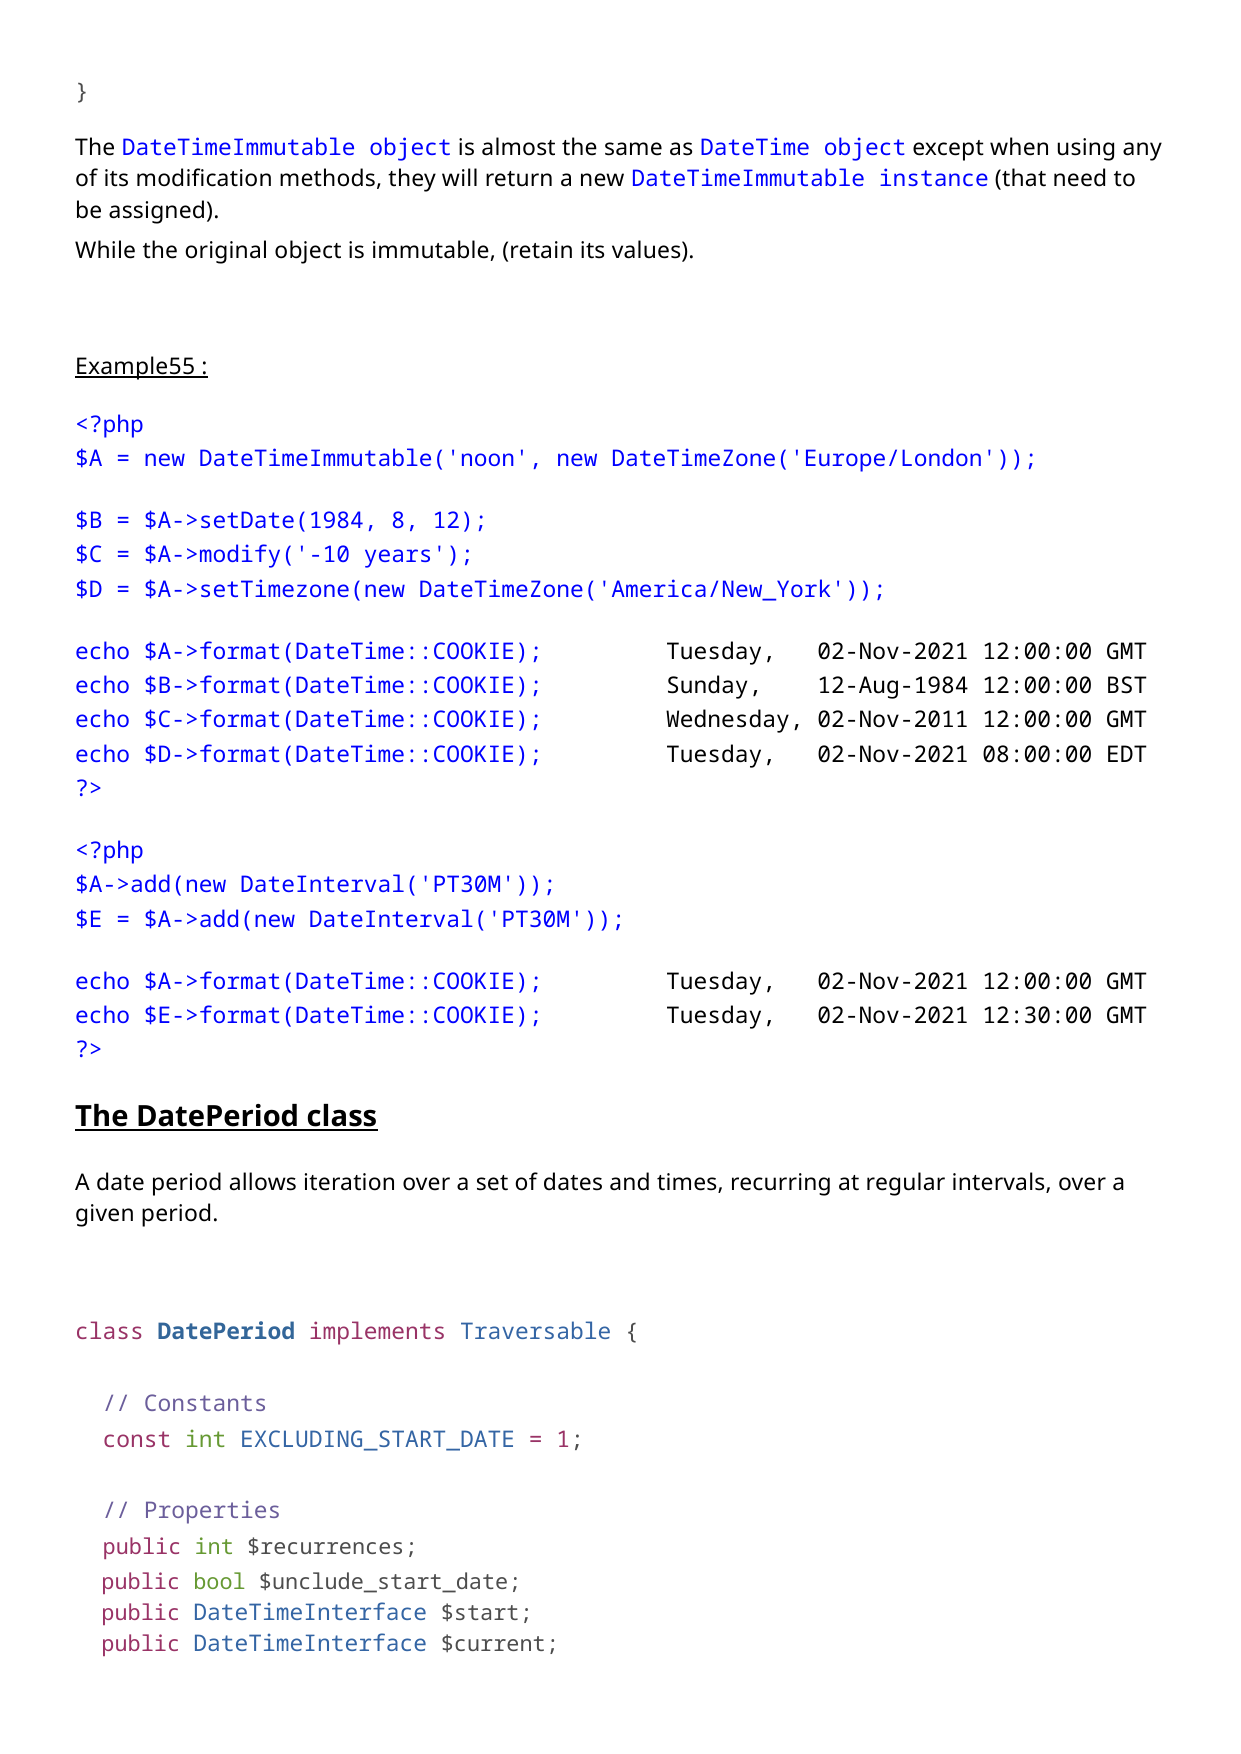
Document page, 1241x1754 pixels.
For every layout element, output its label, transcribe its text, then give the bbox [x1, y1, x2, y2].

text Example55 : [75, 349, 1166, 381]
text $C = $A->modify('-10 years'); [75, 538, 1166, 570]
text public int $recurrences; [75, 1530, 1166, 1562]
text class DatePeriod implements Traversable { [75, 1315, 1166, 1346]
text ?> [75, 772, 1166, 803]
text } [75, 75, 1166, 106]
text echo $A->format(DateTime::COOKIE); Tuesday, 02-Nov-2021 12:00:00 GMT [75, 635, 1166, 666]
text ?> [75, 1033, 1166, 1064]
subtitle The DatePeriod class [75, 1095, 1166, 1135]
text const int EXCLUDING_START_DATE = 1; [75, 1422, 1166, 1454]
text The DateTimeImmutable object is almost the same as DateTime object except when using any of its modification methods, they will return a new DateTimeImmutable instance (that need to be assigned). [75, 131, 1166, 225]
text $A = new DateTimeImmutable('noon', new DateTimeZone('Europe/London')); [75, 442, 1166, 473]
text echo $B->format(DateTime::COOKIE); Sunday, 12-Aug-1984 12:00:00 BST [75, 669, 1166, 700]
text // Constants [75, 1387, 1166, 1418]
text echo $A->format(DateTime::COOKIE); Tuesday, 02-Nov-2021 12:00:00 GMT [75, 964, 1166, 996]
text echo $E->format(DateTime::COOKIE); Tuesday, 02-Nov-2021 12:30:00 GMT [75, 999, 1166, 1030]
text $A->add(new DateInterval('PT30M')); [75, 868, 1166, 899]
text echo $D->format(DateTime::COOKIE); Tuesday, 02-Nov-2021 08:00:00 EDT [75, 738, 1166, 769]
text <?php [75, 834, 1166, 865]
text <?php [75, 408, 1166, 439]
text $B = $A->setDate(1984, 8, 12); [75, 504, 1166, 535]
text $E = $A->add(new DateInterval('PT30M')); [75, 902, 1166, 934]
text echo $C->format(DateTime::COOKIE); Wednesday, 02-Nov-2011 12:00:00 GMT [75, 703, 1166, 734]
text A date period allows iteration over a set of dates and times, recurring at regular intervals, over a given period. [75, 1166, 1166, 1228]
text // Properties [75, 1494, 1166, 1526]
text $D = $A->setTimezone(new DateTimeZone('America/New_York')); [75, 573, 1166, 604]
text public DateTimeInterface $start; [75, 1596, 1166, 1627]
text While the original object is immutable, (retain its values). [75, 234, 1166, 265]
text public DateTimeInterface $current; [75, 1627, 1166, 1658]
text public bool $unclude_start_date; [75, 1566, 1166, 1596]
